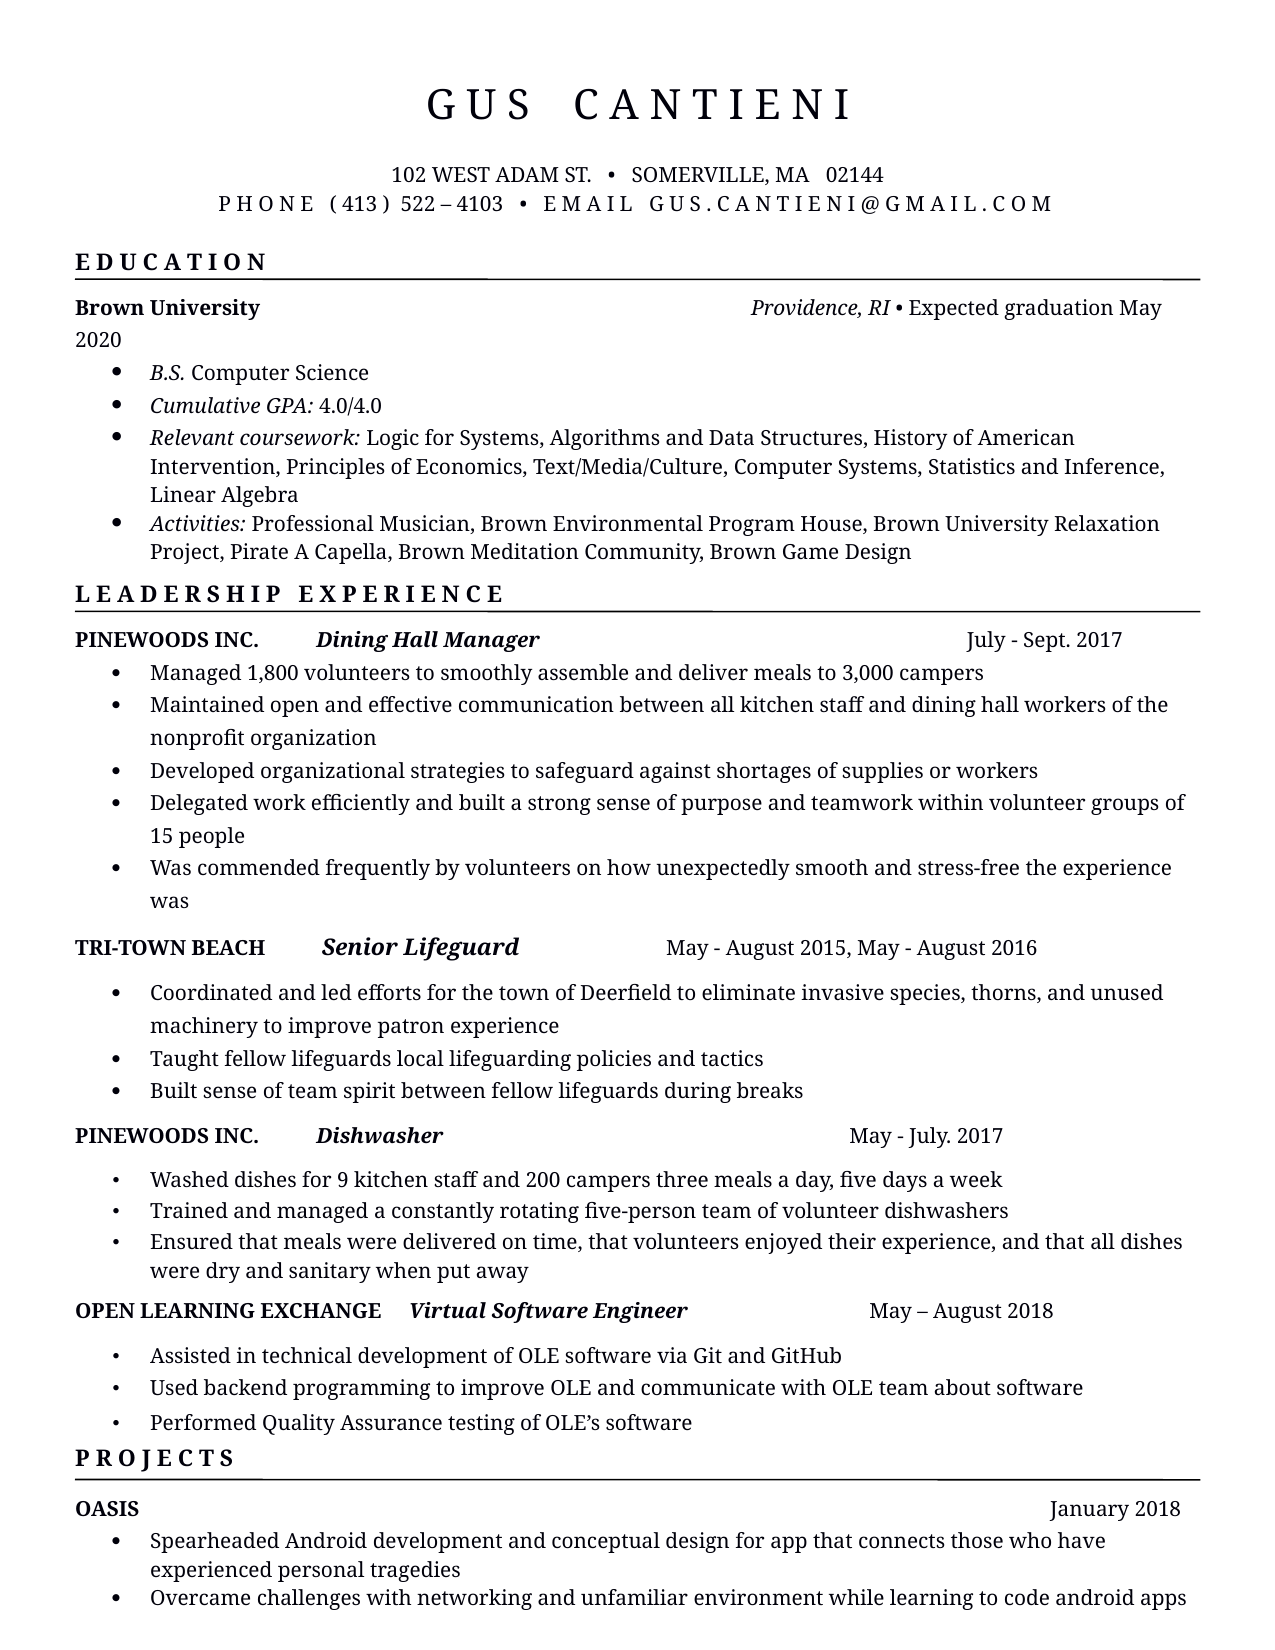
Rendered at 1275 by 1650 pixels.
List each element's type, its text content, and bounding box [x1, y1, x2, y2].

list Used backend programming to improve OLE and communicate with OLE team about software [112, 1373, 1200, 1402]
list B.S. Computer Science [112, 358, 1200, 387]
list Developed organizational strategies to safeguard against shortages of supplies or workers [112, 756, 1200, 784]
list Cumulative GPA: 4.0/4.0 [112, 391, 1200, 419]
list Overcame challenges with networking and unfamiliar environment while learning to code android apps [112, 1583, 1200, 1612]
text G U S C A N T I E N I [75, 75, 1200, 132]
list Assisted in technical development of OLE software via Git and GitHub [112, 1341, 1200, 1369]
list Coordinated and led efforts for the town of Deerfield to eliminate invasive species, thorns, and unused machinery to improve patron experience [112, 978, 1200, 1039]
text TRI-TOWN BEACH Senior Lifeguard May - August 2015, May - August 2016 [75, 931, 1200, 962]
list Was commended frequently by volunteers on how unexpectedly smooth and stress-free the experience was [112, 853, 1200, 914]
list Activities: Professional Musician, Brown Environmental Program House, Brown University Relaxation Project, Pirate A Capella, Brown Meditation Community, Brown Game Design [112, 509, 1200, 566]
text L E A D E R S H I P E X P E R I E N C E [75, 577, 1200, 609]
list Maintained open and effective communication between all kitchen staff and dining hall workers of the nonprofit organization [112, 691, 1200, 752]
list Spearheaded Android development and conceptual design for app that connects those who have experienced personal tragedies [112, 1527, 1200, 1583]
text P R O J E C T S [75, 1442, 1200, 1473]
text E D U C A T I O N [75, 246, 1200, 277]
list Delegated work efficiently and built a strong sense of purpose and teamwork within volunteer groups of 15 people [112, 788, 1200, 849]
list Performed Quality Assurance testing of OLE’s software [112, 1406, 1200, 1437]
text OPEN LEARNING EXCHANGE Virtual Software Engineer May – August 2018 [75, 1296, 1200, 1325]
list Managed 1,800 volunteers to smoothly assemble and deliver meals to 3,000 campers [112, 658, 1200, 686]
list Taught fellow lifeguards local lifeguarding policies and tactics [112, 1044, 1200, 1072]
list Ensured that meals were delivered on time, that volunteers enjoyed their experience, and that all dishes were dry and sanitary when put away [112, 1227, 1200, 1284]
text OASIS January 2018 [75, 1494, 1200, 1522]
list Relevant coursework: Logic for Systems, Algorithms and Data Structures, History of American Intervention, Principles of Economics, Text/Media/Culture, Computer Systems, Statistics and Inference, Linear Algebra [112, 423, 1200, 509]
text PINEWOODS INC. Dining Hall Manager July - Sept. 2017 [75, 625, 1200, 654]
list Built sense of team spirit between fellow lifeguards during breaks [112, 1076, 1200, 1105]
text 102 WEST ADAM ST. • SOMERVILLE, MA 02144 [75, 160, 1200, 189]
text P H O N E ( 413 ) 522 – 4103 • E M A I L G U S . C A N T I E N I @ G M A I L . C O M [75, 189, 1200, 217]
text PINEWOODS INC. Dishwasher May - July. 2017 [75, 1121, 1200, 1149]
text Brown University Providence, RI • Expected graduation May 2020 [75, 293, 1200, 354]
list Washed dishes for 9 kitchen staff and 200 campers three meals a day, five days a week [112, 1165, 1200, 1194]
list Trained and managed a constantly rotating five-person team of volunteer dishwashers [112, 1196, 1200, 1225]
